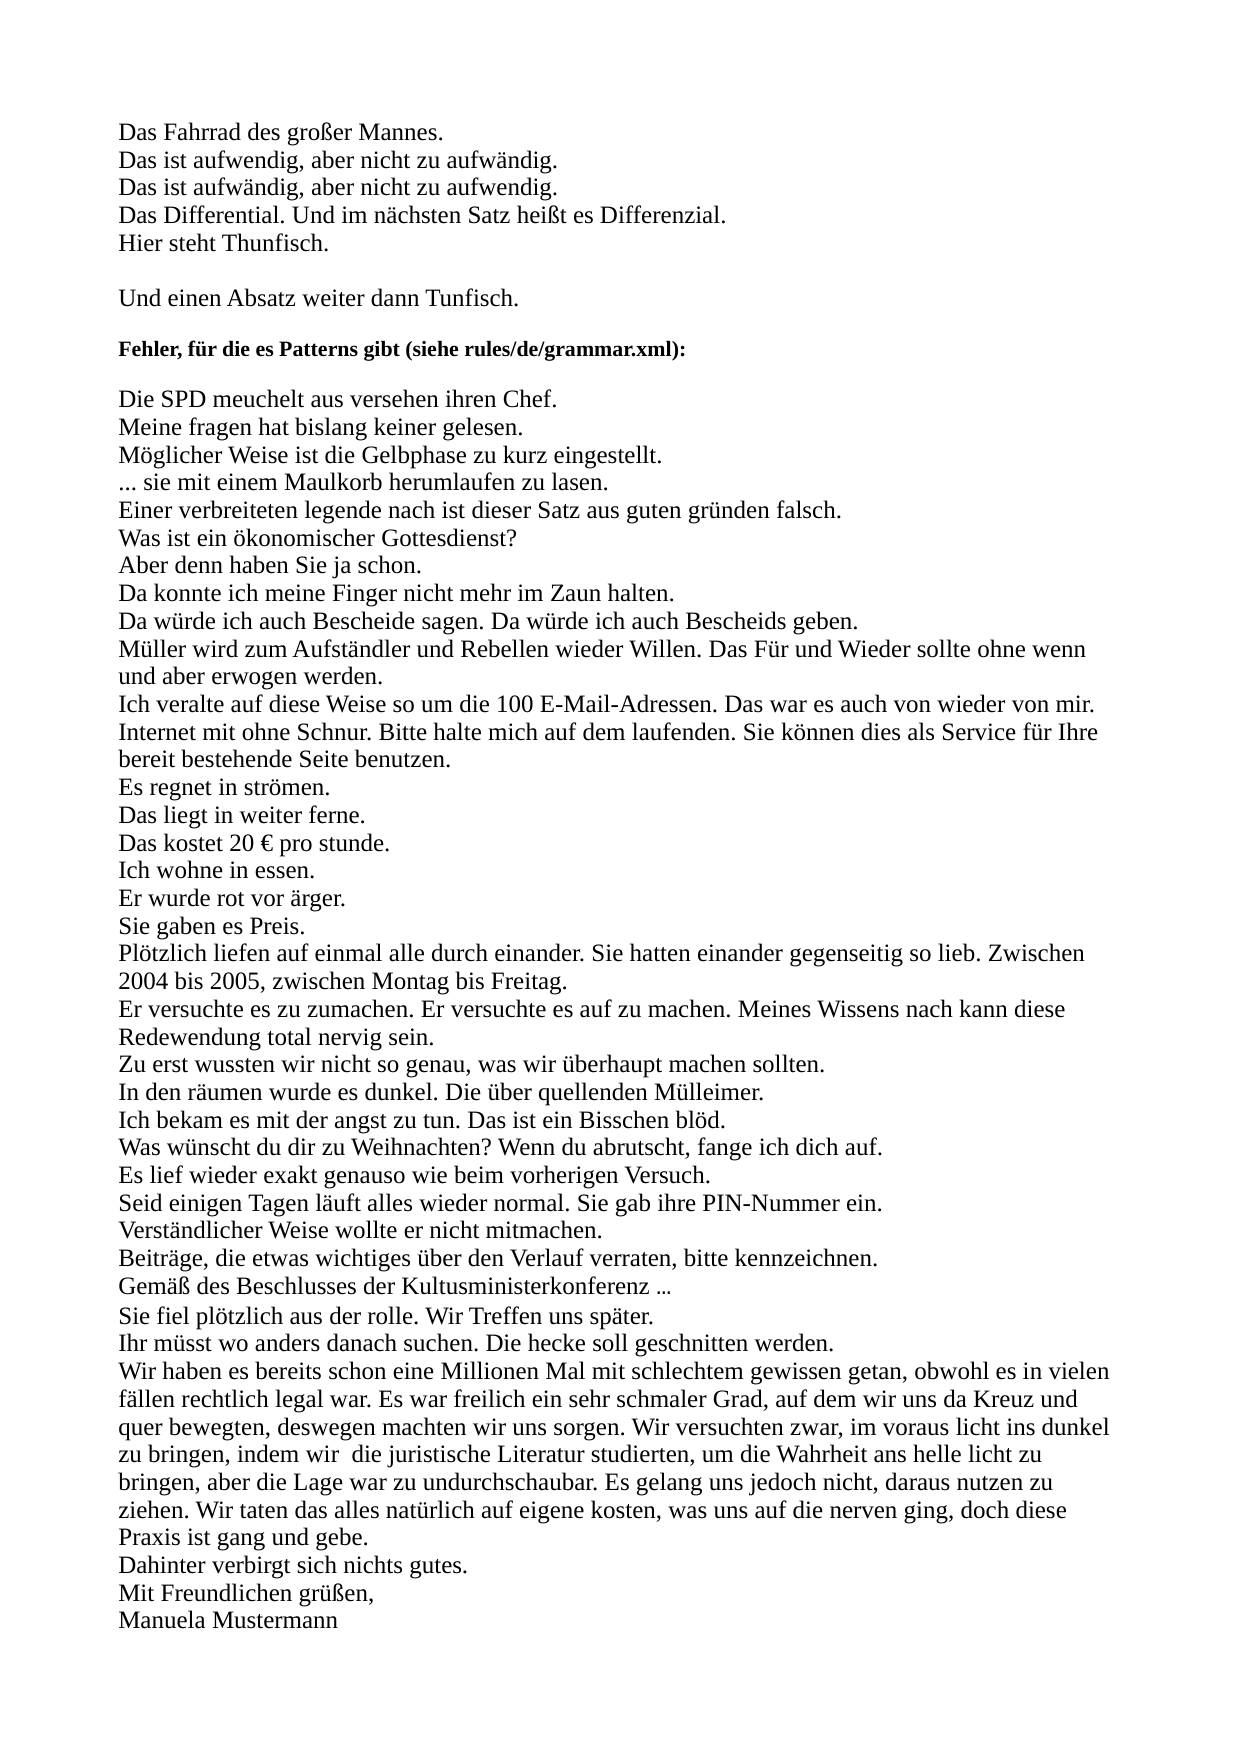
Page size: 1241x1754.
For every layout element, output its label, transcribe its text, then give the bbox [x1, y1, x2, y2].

text Ich veralte auf diese Weise so um die 100 E-Mail-Adressen. Das war es auch von wieder von mir. Internet mit ohne Schnur. Bitte halte mich auf dem laufenden. Sie können dies als Service für Ihre bereit bestehende Seite benutzen. [118, 690, 1122, 773]
text Das kostet 20 € pro stunde. [118, 829, 1122, 856]
text Meine fragen hat bislang keiner gelesen. [118, 413, 1122, 441]
text Mit Freundlichen grüßen, Manuela Mustermann [118, 1579, 1122, 1634]
text Und einen Absatz weiter dann Tunfisch. [118, 284, 1122, 312]
text Seid einigen Tagen läuft alles wieder normal. Sie gab ihre PIN-Nummer ein. [118, 1189, 1122, 1217]
text Was wünscht du dir zu Weihnachten? Wenn du abrutscht, fange ich dich auf. [118, 1133, 1122, 1161]
text Er wurde rot vor ärger. [118, 884, 1122, 912]
text Zu erst wussten wir nicht so genau, was wir überhaupt machen sollten. [118, 1050, 1122, 1078]
text Die SPD meuchelt aus versehen ihren Chef. [118, 385, 1122, 413]
text Sie fiel plötzlich aus der rolle. Wir Treffen uns später. [118, 1302, 1122, 1329]
text Beiträge, die etwas wichtiges über den Verlauf verraten, bitte kennzeichnen. [118, 1244, 1122, 1272]
text Gemäß des Beschlusses der Kultusministerkonferenz … [118, 1272, 1122, 1302]
text Plötzlich liefen auf einmal alle durch einander. Sie hatten einander gegenseitig so lieb. Zwischen 2004 bis 2005, zwischen Montag bis Freitag. [118, 939, 1122, 995]
text Dahinter verbirgt sich nichts gutes. [118, 1551, 1122, 1579]
text Es regnet in strömen. [118, 773, 1122, 801]
text Da würde ich auch Bescheide sagen. Da würde ich auch Bescheids geben. [118, 607, 1122, 635]
text Das liegt in weiter ferne. [118, 801, 1122, 829]
text Möglicher Weise ist die Gelbphase zu kurz eingestellt. [118, 441, 1122, 468]
text Das Differential. Und im nächsten Satz heißt es Differenzial. [118, 201, 1122, 229]
text Fehler, für die es Patterns gibt (siehe rules/de/grammar.xml): [118, 337, 1122, 361]
text Das ist aufwendig, aber nicht zu aufwändig. [118, 146, 1122, 173]
text In den räumen wurde es dunkel. Die über quellenden Mülleimer. [118, 1078, 1122, 1106]
text Ich bekam es mit der angst zu tun. Das ist ein Bisschen blöd. [118, 1106, 1122, 1133]
text Ich wohne in essen. [118, 856, 1122, 884]
text Wir haben es bereits schon eine Millionen Mal mit schlechtem gewissen getan, obwohl es in vielen fällen rechtlich legal war. Es war freilich ein sehr schmaler Grad, auf dem wir uns da Kreuz und quer bewegten, deswegen machten wir uns sorgen. Wir versuchten zwar, im voraus licht ins dunkel zu bringen, indem wir die juristische Literatur studierten, um die Wahrheit ans helle licht zu bringen, aber die Lage war zu undurchschaubar. Es gelang uns jedoch nicht, daraus nutzen zu ziehen. Wir taten das alles natürlich auf eigene kosten, was uns auf die nerven ging, doch diese Praxis ist gang und gebe. [118, 1357, 1122, 1551]
text Das ist aufwändig, aber nicht zu aufwendig. [118, 173, 1122, 201]
text Was ist ein ökonomischer Gottesdienst? [118, 524, 1122, 552]
text Müller wird zum Aufständler und Rebellen wieder Willen. Das Für und Wieder sollte ohne wenn und aber erwogen werden. [118, 635, 1122, 690]
text Einer verbreiteten legende nach ist dieser Satz aus guten gründen falsch. [118, 496, 1122, 524]
text Ihr müsst wo anders danach suchen. Die hecke soll geschnitten werden. [118, 1329, 1122, 1357]
text Da konnte ich meine Finger nicht mehr im Zaun halten. [118, 579, 1122, 607]
text Sie gaben es Preis. [118, 912, 1122, 939]
text Verständlicher Weise wollte er nicht mitmachen. [118, 1217, 1122, 1244]
text ... sie mit einem Maulkorb herumlaufen zu lasen. [118, 468, 1122, 496]
text Das Fahrrad des großer Mannes. [118, 118, 1122, 146]
text Es lief wieder exakt genauso wie beim vorherigen Versuch. [118, 1161, 1122, 1189]
text Hier steht Thunfisch. [118, 229, 1122, 257]
text Aber denn haben Sie ja schon. [118, 552, 1122, 579]
text Er versuchte es zu zumachen. Er versuchte es auf zu machen. Meines Wissens nach kann diese Redewendung total nervig sein. [118, 995, 1122, 1050]
